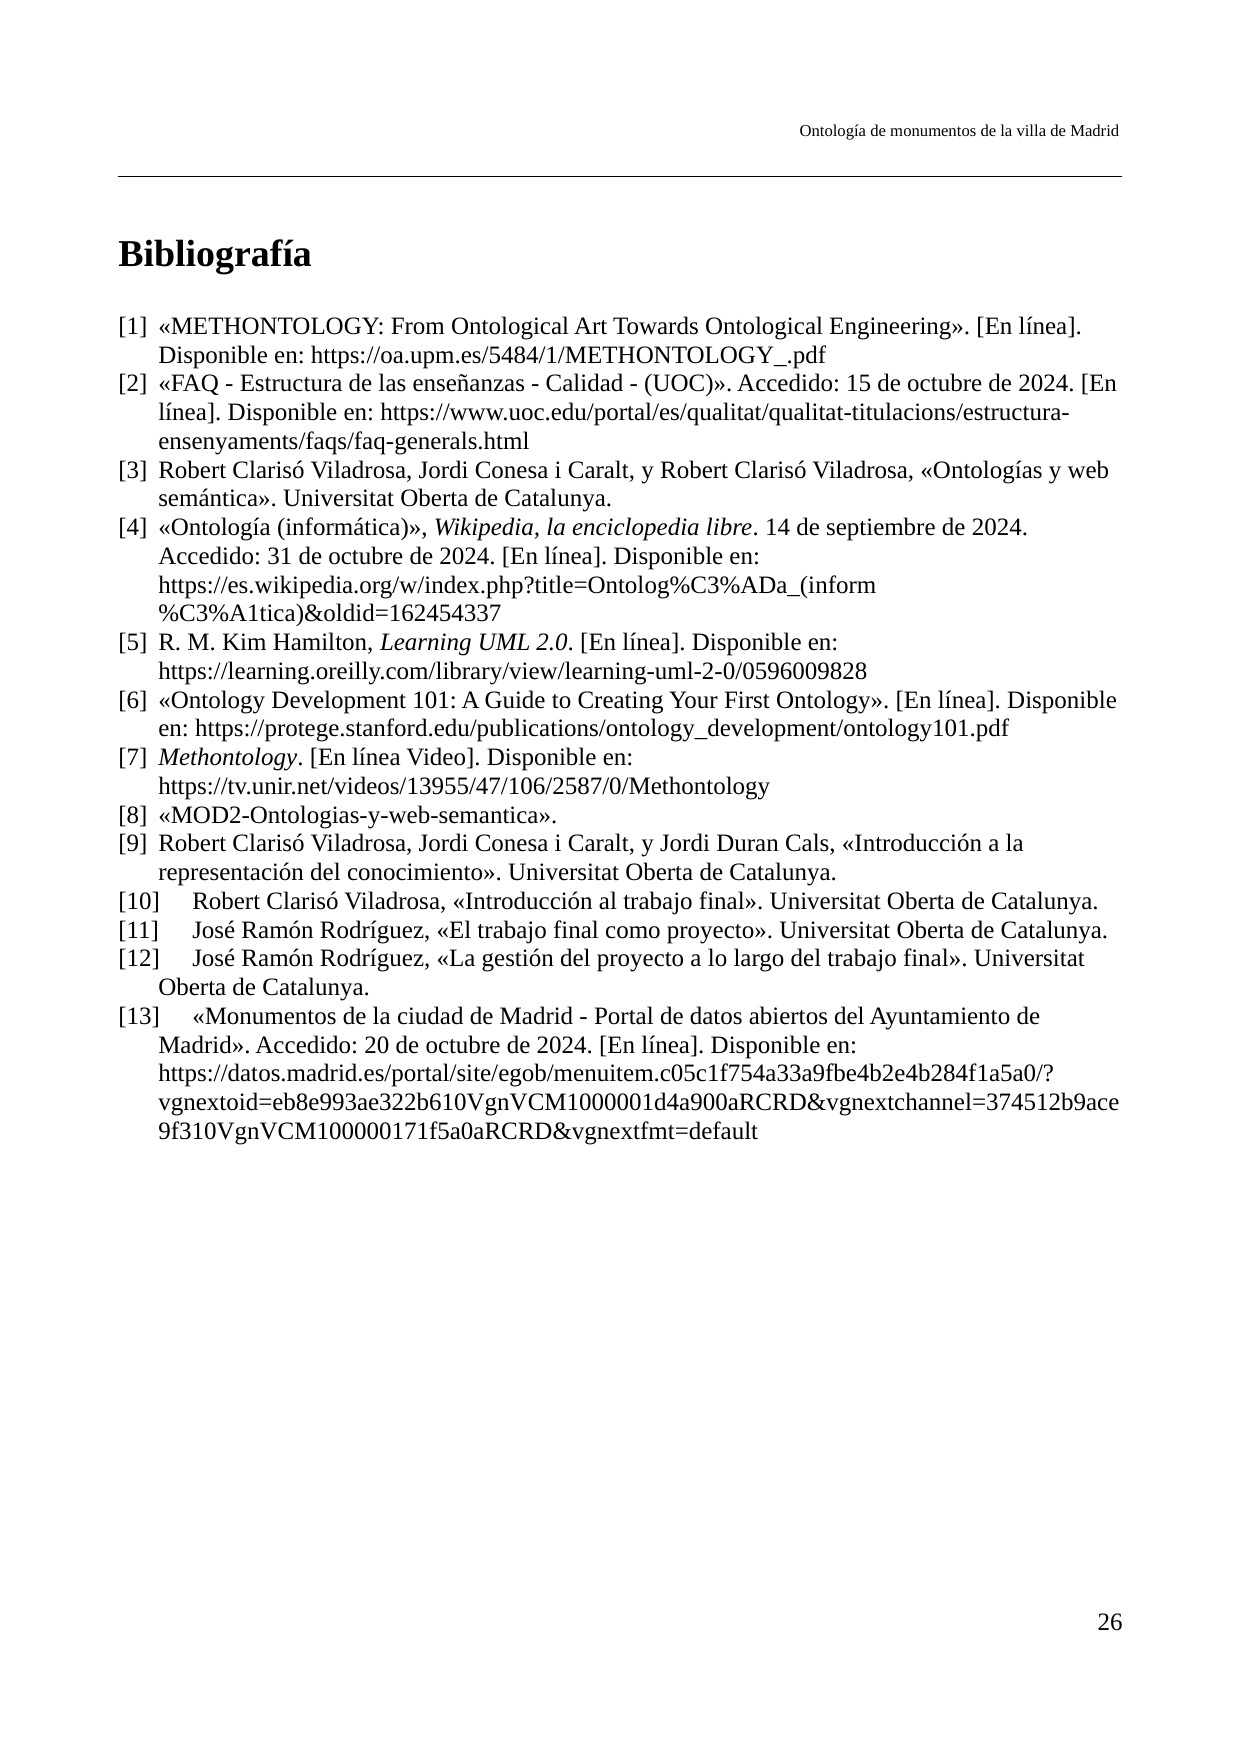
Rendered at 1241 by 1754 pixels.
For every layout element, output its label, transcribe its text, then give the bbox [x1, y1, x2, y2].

subtitle Bibliografía [118, 231, 1122, 275]
text [12] José Ramón Rodríguez, «La gestión del proyecto a lo largo del trabajo final». Universitat Oberta de Catalunya. [118, 943, 1122, 1001]
text [5] R. M. Kim Hamilton, Learning UML 2.0. [En línea]. Disponible en: https://learning.oreilly.com/library/view/learning-uml-2-0/0596009828 [118, 627, 1122, 685]
text [11] José Ramón Rodríguez, «El trabajo final como proyecto». Universitat Oberta de Catalunya. [118, 915, 1122, 943]
text [7] Methontology. [En línea Video]. Disponible en: https://tv.unir.net/videos/13955/47/106/2587/0/Methontology [118, 742, 1122, 800]
text [3] Robert Clarisó Viladrosa, Jordi Conesa i Caralt, y Robert Clarisó Viladrosa, «Ontologías y web semántica». Universitat Oberta de Catalunya. [118, 455, 1122, 512]
text [8] «MOD2-Ontologias-y-web-semantica». [118, 800, 1122, 828]
text [2] «FAQ - Estructura de las enseñanzas - Calidad - (UOC)». Accedido: 15 de octubre de 2024. [En línea]. Disponible en: https://www.uoc.edu/portal/es/qualitat/qualitat-titulacions/estructura-ensenyaments/faqs/faq-generals.html [118, 368, 1122, 455]
text [6] «Ontology Development 101: A Guide to Creating Your First Ontology». [En línea]. Disponible en: https://protege.stanford.edu/publications/ontology_development/ontology101.pdf [118, 685, 1122, 742]
text [13] «Monumentos de la ciudad de Madrid - Portal de datos abiertos del Ayuntamiento de Madrid». Accedido: 20 de octubre de 2024. [En línea]. Disponible en: https://datos.madrid.es/portal/site/egob/menuitem.c05c1f754a33a9fbe4b2e4b284f1a5a0/?vgnextoid=eb8e993ae322b610VgnVCM1000001d4a900aRCRD&vgnextchannel=374512b9ace9f310VgnVCM100000171f5a0aRCRD&vgnextfmt=default [118, 1001, 1122, 1145]
text [9] Robert Clarisó Viladrosa, Jordi Conesa i Caralt, y Jordi Duran Cals, «Introducción a la representación del conocimiento». Universitat Oberta de Catalunya. [118, 828, 1122, 886]
text [1] «METHONTOLOGY: From Ontological Art Towards Ontological Engineering». [En línea]. Disponible en: https://oa.upm.es/5484/1/METHONTOLOGY_.pdf [118, 311, 1122, 368]
text [4] «Ontología (informática)», Wikipedia, la enciclopedia libre. 14 de septiembre de 2024. Accedido: 31 de octubre de 2024. [En línea]. Disponible en: https://es.wikipedia.org/w/index.php?title=Ontolog%C3%ADa_(inform%C3%A1tica)&oldid=162454337 [118, 512, 1122, 627]
text [10] Robert Clarisó Viladrosa, «Introducción al trabajo final». Universitat Oberta de Catalunya. [118, 886, 1122, 915]
